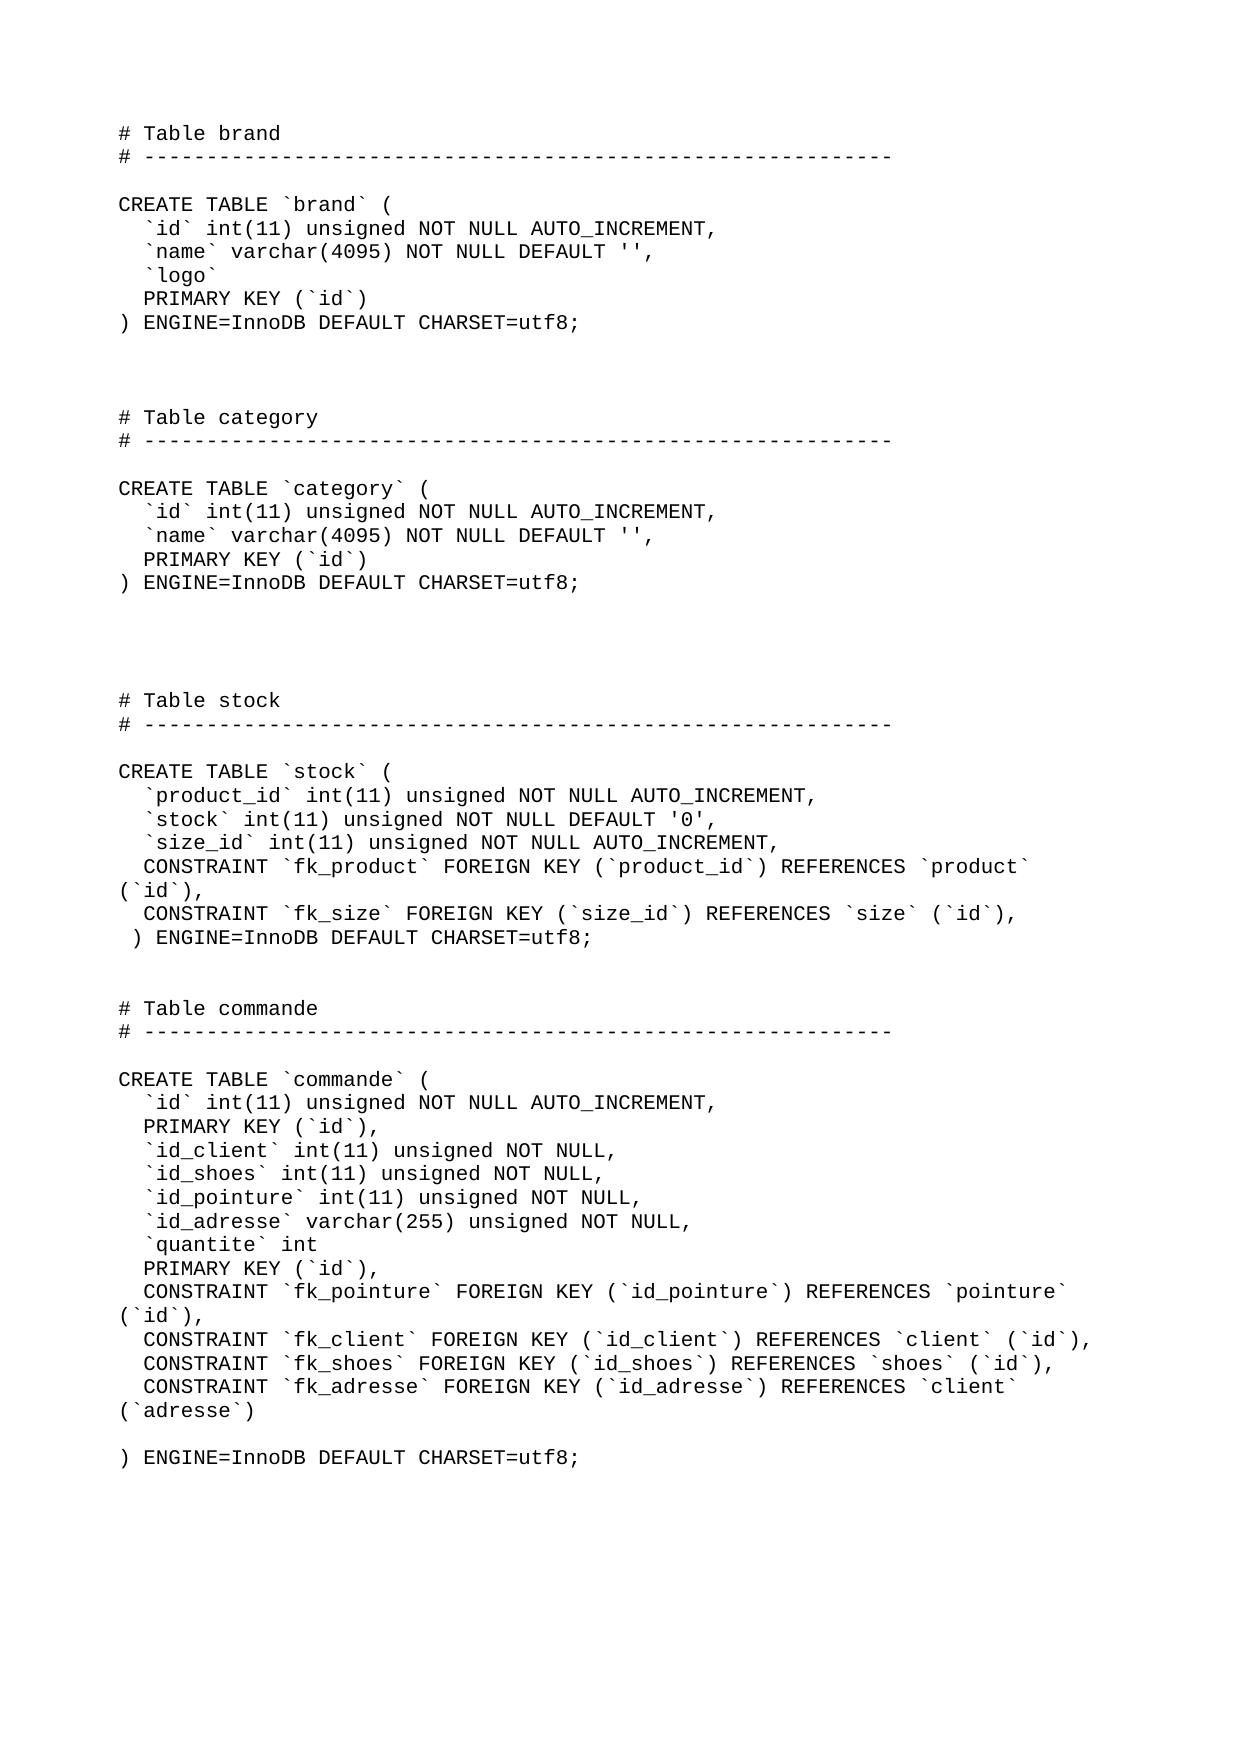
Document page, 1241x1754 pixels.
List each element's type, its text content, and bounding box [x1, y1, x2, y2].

text `id` int(11) unsigned NOT NULL AUTO_INCREMENT, [118, 501, 1122, 525]
text CREATE TABLE `stock` ( [118, 761, 1122, 785]
text PRIMARY KEY (`id`), [118, 1116, 1122, 1140]
text `id` int(11) unsigned NOT NULL AUTO_INCREMENT, [118, 217, 1122, 241]
text `id_shoes` int(11) unsigned NOT NULL, [118, 1163, 1122, 1187]
text CONSTRAINT `fk_product` FOREIGN KEY (`product_id`) REFERENCES `product` (`id`), [118, 856, 1122, 903]
text # Table category [118, 407, 1122, 430]
text CREATE TABLE `brand` ( [118, 194, 1122, 217]
text `id_adresse` varchar(255) unsigned NOT NULL, [118, 1211, 1122, 1234]
text `id` int(11) unsigned NOT NULL AUTO_INCREMENT, [118, 1092, 1122, 1116]
text # Table commande [118, 998, 1122, 1021]
text `name` varchar(4095) NOT NULL DEFAULT '', [118, 525, 1122, 548]
text `id_pointure` int(11) unsigned NOT NULL, [118, 1187, 1122, 1211]
text PRIMARY KEY (`id`) [118, 548, 1122, 572]
text `size_id` int(11) unsigned NOT NULL AUTO_INCREMENT, [118, 832, 1122, 856]
text CREATE TABLE `commande` ( [118, 1069, 1122, 1092]
text ) ENGINE=InnoDB DEFAULT CHARSET=utf8; [118, 312, 1122, 336]
text ) ENGINE=InnoDB DEFAULT CHARSET=utf8; [118, 927, 1122, 951]
text # ------------------------------------------------------------ [118, 147, 1122, 170]
text `id_client` int(11) unsigned NOT NULL, [118, 1140, 1122, 1163]
text PRIMARY KEY (`id`), [118, 1258, 1122, 1282]
text `stock` int(11) unsigned NOT NULL DEFAULT '0', [118, 809, 1122, 832]
text CONSTRAINT `fk_shoes` FOREIGN KEY (`id_shoes`) REFERENCES `shoes` (`id`), [118, 1352, 1122, 1376]
text `quantite` int [118, 1234, 1122, 1258]
text # ------------------------------------------------------------ [118, 714, 1122, 738]
text CONSTRAINT `fk_size` FOREIGN KEY (`size_id`) REFERENCES `size` (`id`), [118, 903, 1122, 927]
text # Table stock [118, 690, 1122, 714]
text CONSTRAINT `fk_pointure` FOREIGN KEY (`id_pointure`) REFERENCES `pointure` (`id`), [118, 1282, 1122, 1329]
text # Table brand [118, 123, 1122, 147]
text # ------------------------------------------------------------ [118, 430, 1122, 454]
text ) ENGINE=InnoDB DEFAULT CHARSET=utf8; [118, 572, 1122, 596]
text ) ENGINE=InnoDB DEFAULT CHARSET=utf8; [118, 1447, 1122, 1471]
text CONSTRAINT `fk_client` FOREIGN KEY (`id_client`) REFERENCES `client` (`id`), [118, 1329, 1122, 1352]
text PRIMARY KEY (`id`) [118, 288, 1122, 312]
text `product_id` int(11) unsigned NOT NULL AUTO_INCREMENT, [118, 785, 1122, 809]
text CREATE TABLE `category` ( [118, 478, 1122, 501]
text # ------------------------------------------------------------ [118, 1021, 1122, 1045]
text `name` varchar(4095) NOT NULL DEFAULT '', [118, 241, 1122, 265]
text CONSTRAINT `fk_adresse` FOREIGN KEY (`id_adresse`) REFERENCES `client` (`adresse`) [118, 1376, 1122, 1423]
text `logo` [118, 265, 1122, 288]
